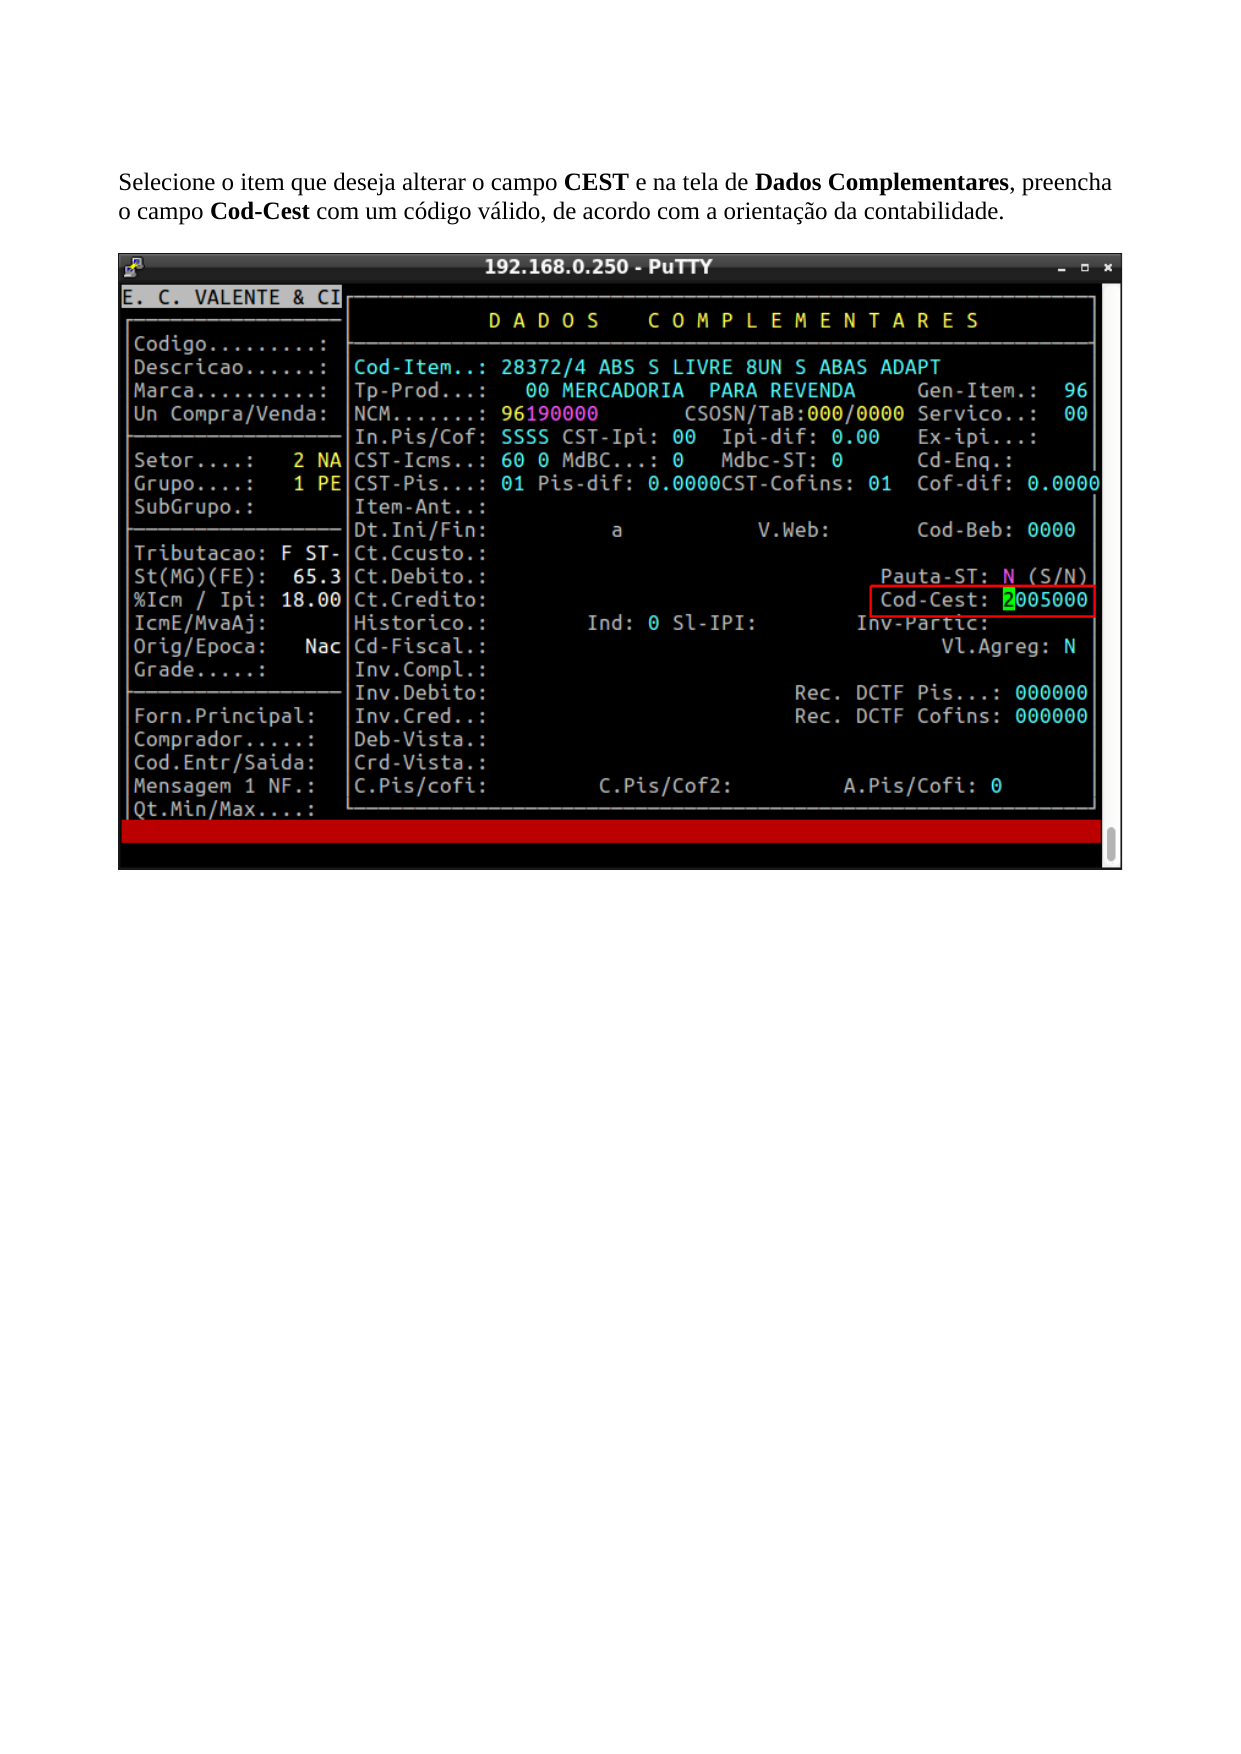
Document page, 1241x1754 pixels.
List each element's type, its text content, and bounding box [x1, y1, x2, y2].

picture [118, 253, 1123, 870]
text Selecione o item que deseja alterar o campo CEST e na tela de Dados Complementares, preencha o campo Cod-Cest com um código válido, de acordo com a orientação da contabilidade. [118, 167, 1122, 225]
